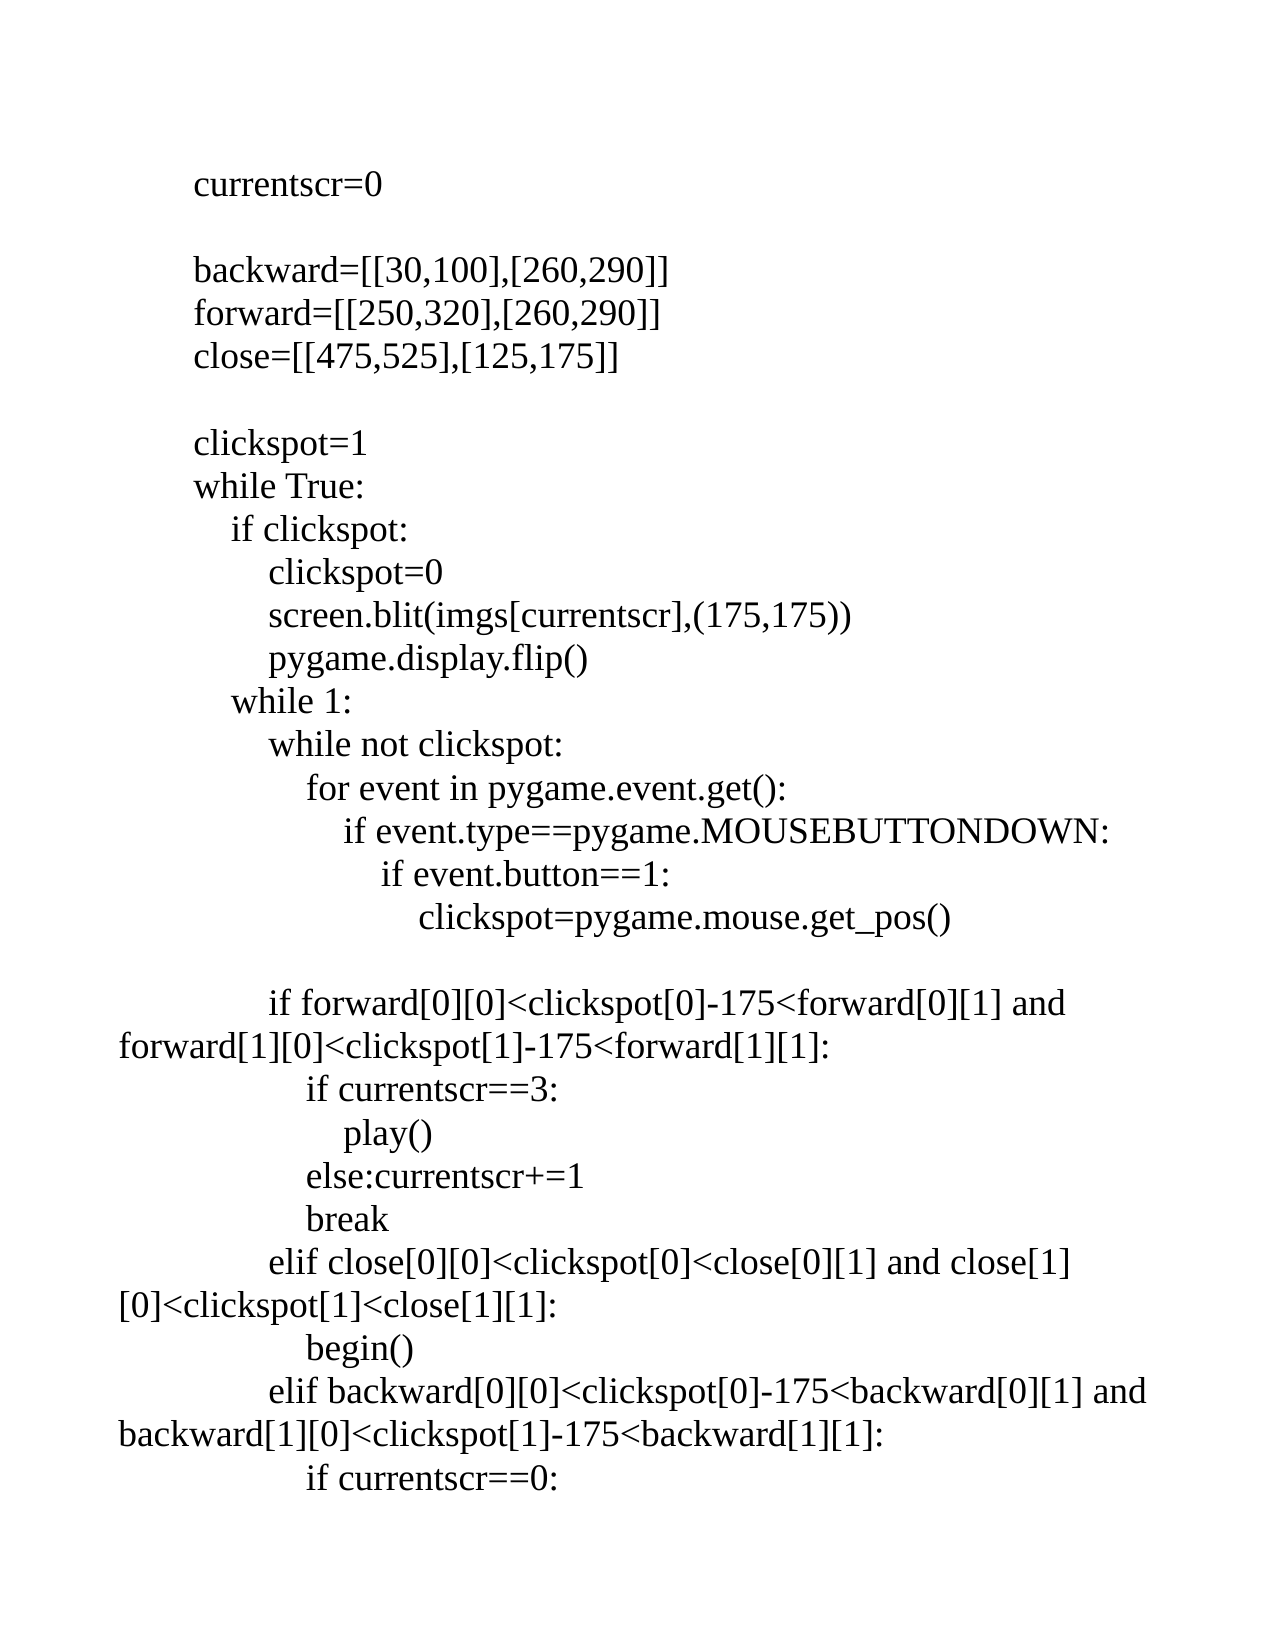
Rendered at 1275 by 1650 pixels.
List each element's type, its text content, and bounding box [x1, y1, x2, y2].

text backward=[[30,100],[260,290]] [118, 247, 1157, 291]
text while 1: [118, 679, 1157, 722]
text forward=[[250,320],[260,290]] [118, 291, 1157, 334]
text begin() [118, 1326, 1157, 1369]
text clickspot=1 [118, 420, 1157, 463]
text clickspot=0 [118, 549, 1157, 592]
text if currentscr==0: [118, 1455, 1157, 1498]
text if event.type==pygame.MOUSEBUTTONDOWN: [118, 808, 1157, 851]
text else:currentscr+=1 [118, 1153, 1157, 1196]
text while not clickspot: [118, 722, 1157, 765]
text if currentscr==3: [118, 1067, 1157, 1110]
text elif close[0][0]<clickspot[0]<close[0][1] and close[1][0]<clickspot[1]<close[1][1]: [118, 1239, 1157, 1326]
text currentscr=0 [118, 161, 1157, 204]
text if event.button==1: [118, 851, 1157, 894]
text pygame.display.flip() [118, 636, 1157, 679]
text if clickspot: [118, 506, 1157, 549]
text elif backward[0][0]<clickspot[0]-175<backward[0][1] and backward[1][0]<clickspot[1]-175<backward[1][1]: [118, 1369, 1157, 1455]
text play() [118, 1110, 1157, 1153]
text break [118, 1196, 1157, 1239]
text if forward[0][0]<clickspot[0]-175<forward[0][1] and forward[1][0]<clickspot[1]-175<forward[1][1]: [118, 981, 1157, 1067]
text close=[[475,525],[125,175]] [118, 334, 1157, 377]
text screen.blit(imgs[currentscr],(175,175)) [118, 592, 1157, 636]
text while True: [118, 463, 1157, 506]
text for event in pygame.event.get(): [118, 765, 1157, 808]
text clickspot=pygame.mouse.get_pos() [118, 894, 1157, 937]
